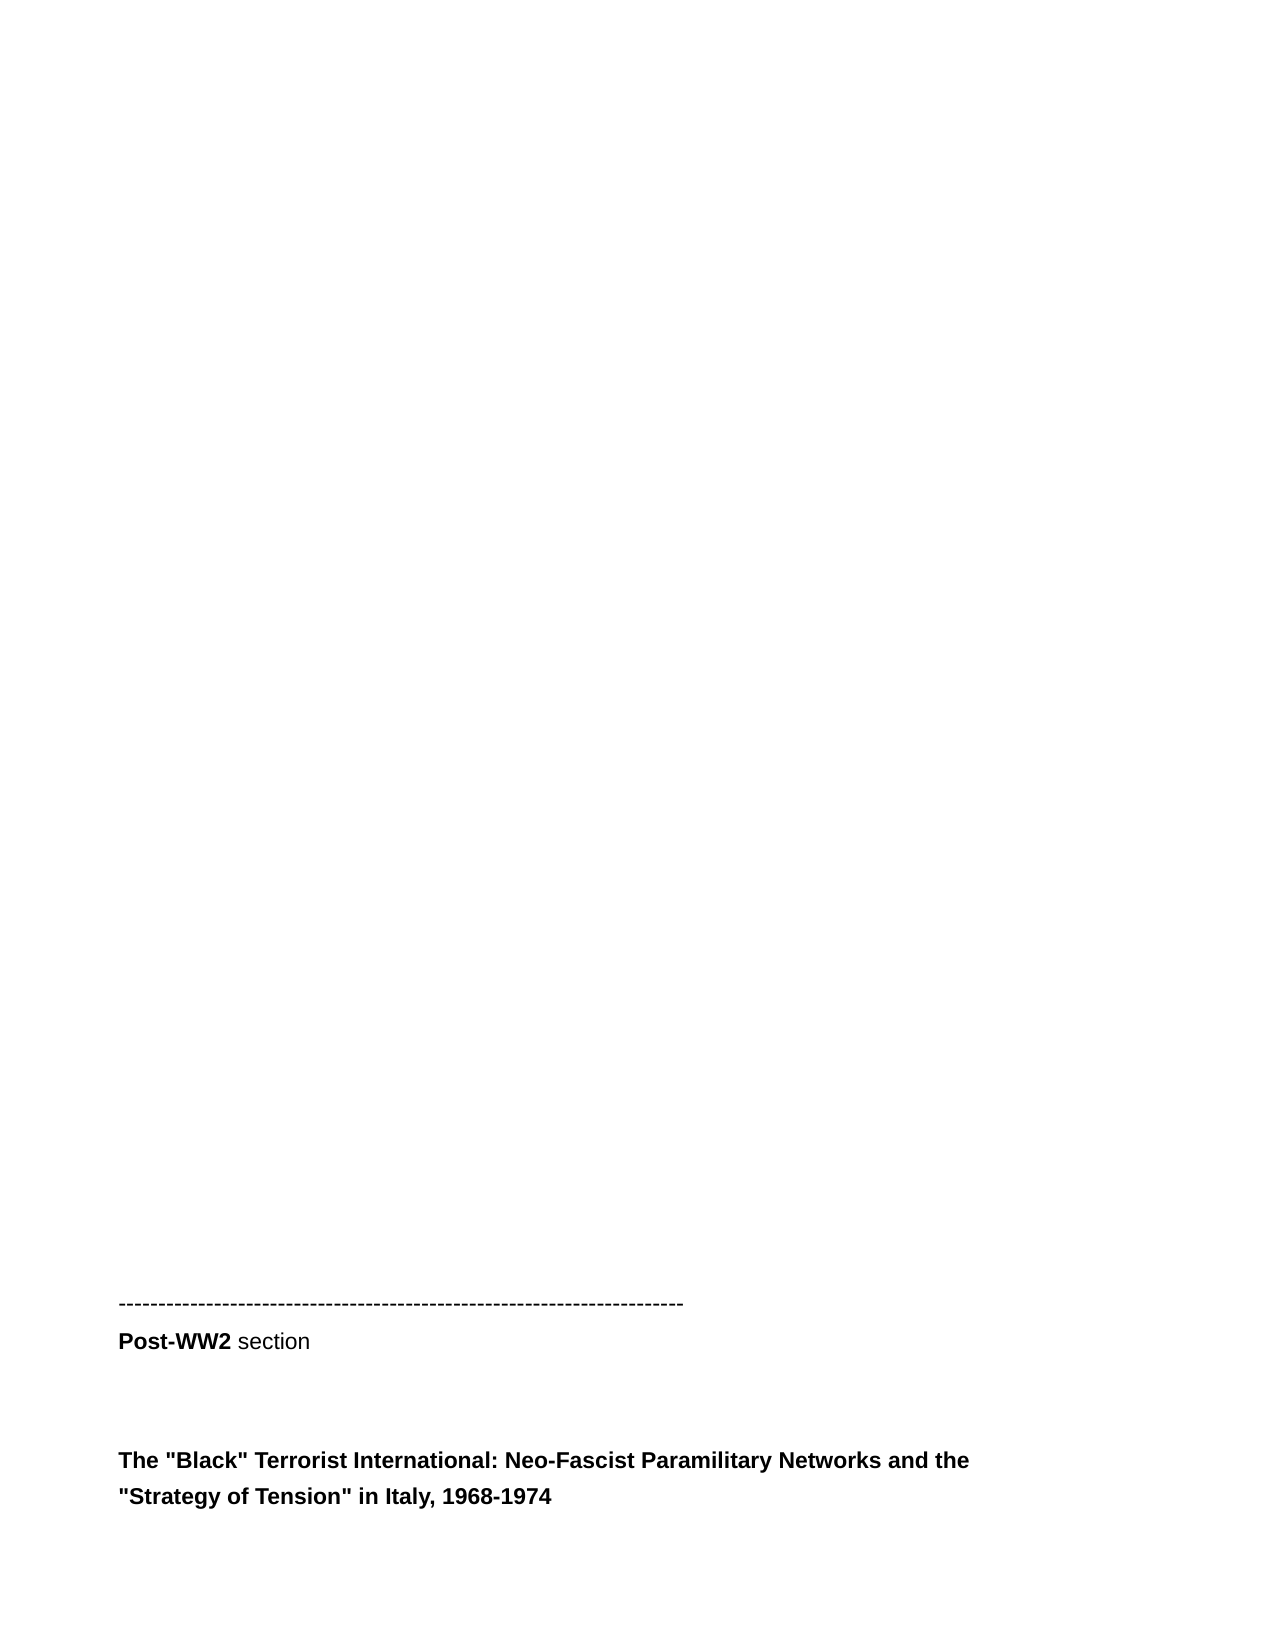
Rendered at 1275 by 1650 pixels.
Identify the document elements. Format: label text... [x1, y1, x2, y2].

text Post-WW2 section [118, 1326, 1157, 1355]
text The "Black" Terrorist International: Neo-Fascist Paramilitary Networks and the [118, 1447, 1157, 1473]
text ----------------------------------------------------------------------- [118, 1288, 1157, 1316]
text "Strategy of Tension" in Italy, 1968-1974 [118, 1483, 1157, 1509]
